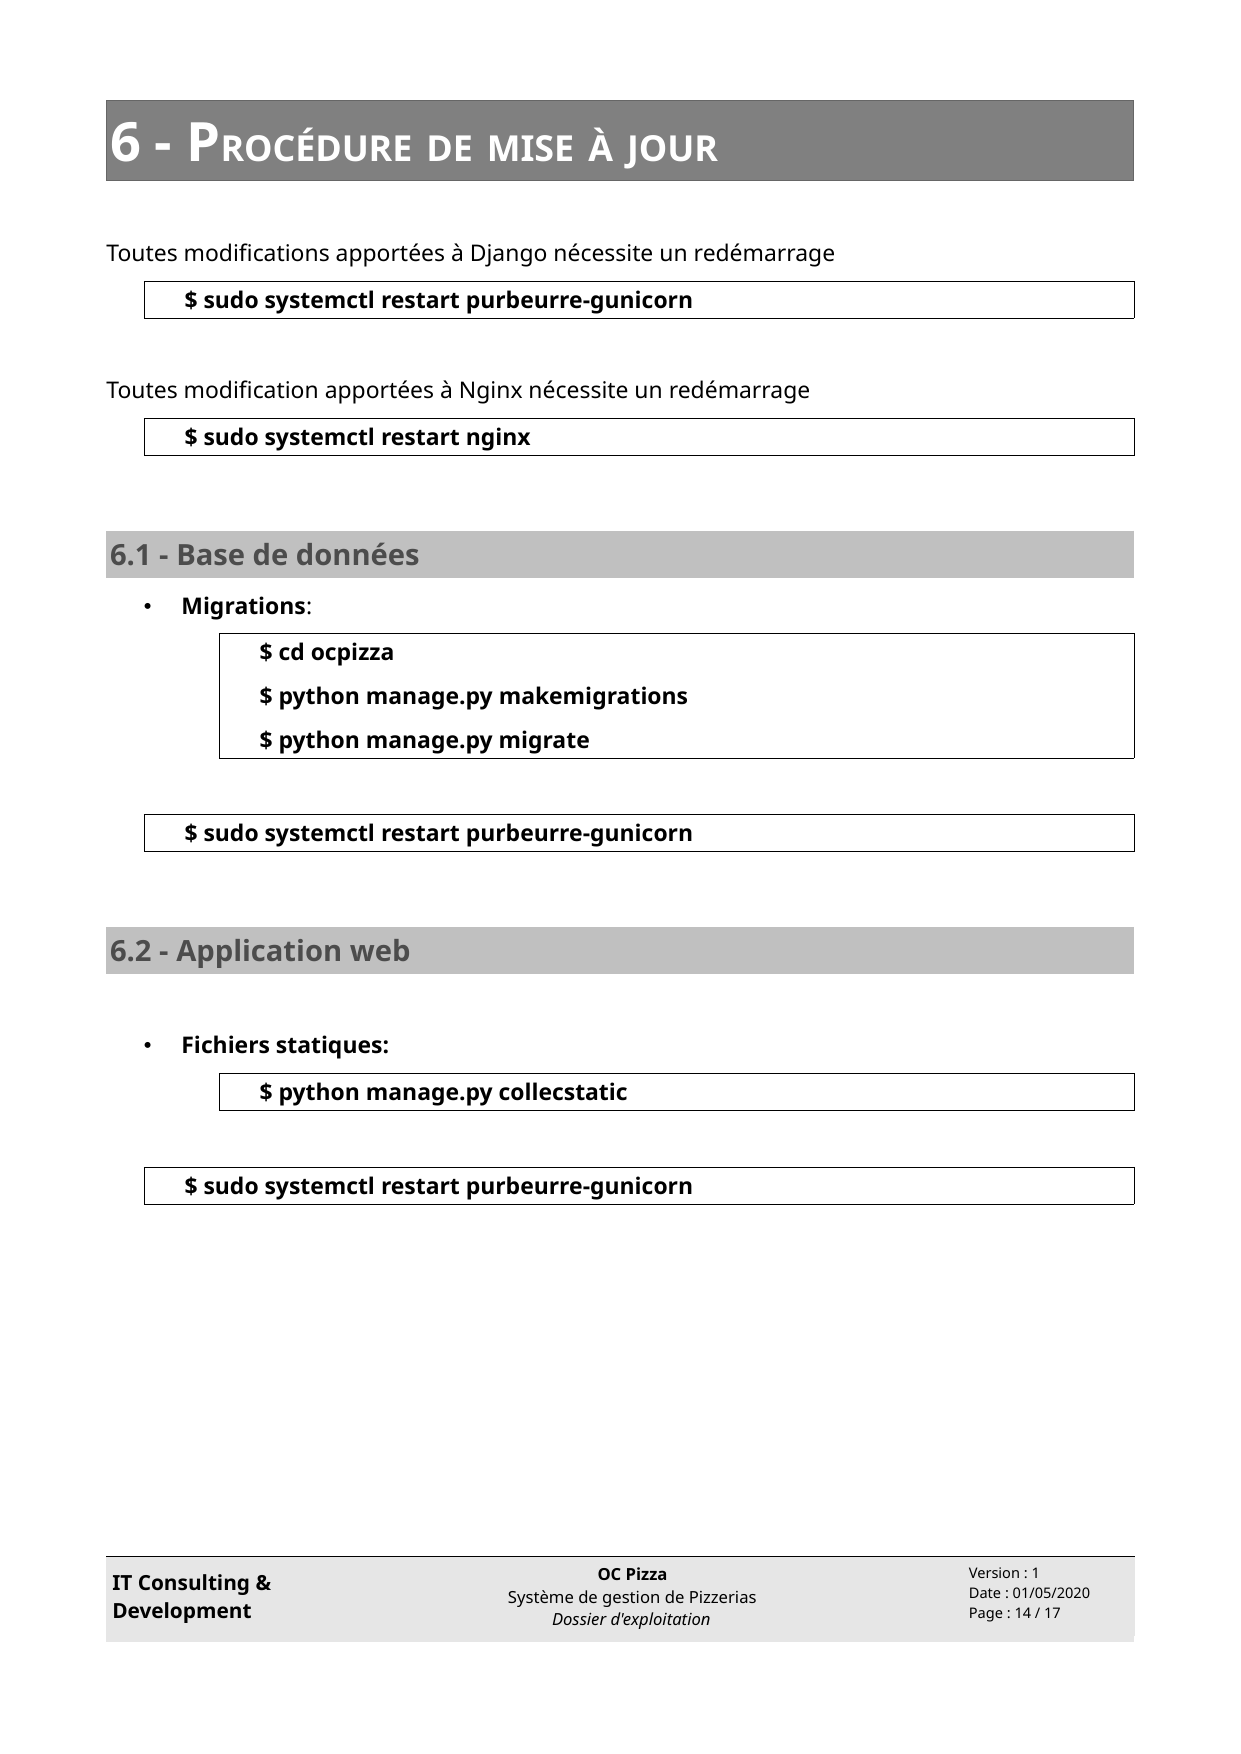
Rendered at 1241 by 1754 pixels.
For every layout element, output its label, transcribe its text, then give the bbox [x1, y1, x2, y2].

text Toutes modifications apportées à Django nécessite un redémarrage [106, 237, 1134, 268]
list $ sudo systemctl restart nginx [145, 419, 1134, 455]
subtitle Procédure de mise à jour [107, 101, 1133, 180]
list Fichiers statiques: [144, 1029, 1134, 1061]
list $ sudo systemctl restart purbeurre-gunicorn [145, 282, 1134, 318]
text Toutes modification apportées à Nginx nécessite un redémarrage [106, 374, 1134, 406]
list $ cd ocpizza [220, 634, 1134, 668]
list $ python manage.py migrate [220, 721, 1134, 758]
subtitle Application web [107, 928, 1133, 973]
list $ sudo systemctl restart purbeurre-gunicorn [145, 815, 1134, 851]
list $ python manage.py makemigrations [220, 677, 1134, 711]
list $ sudo systemctl restart purbeurre-gunicorn [145, 1168, 1134, 1204]
subtitle Base de données [107, 532, 1133, 577]
list $ python manage.py collecstatic [220, 1074, 1134, 1110]
list Migrations: [144, 589, 1134, 621]
